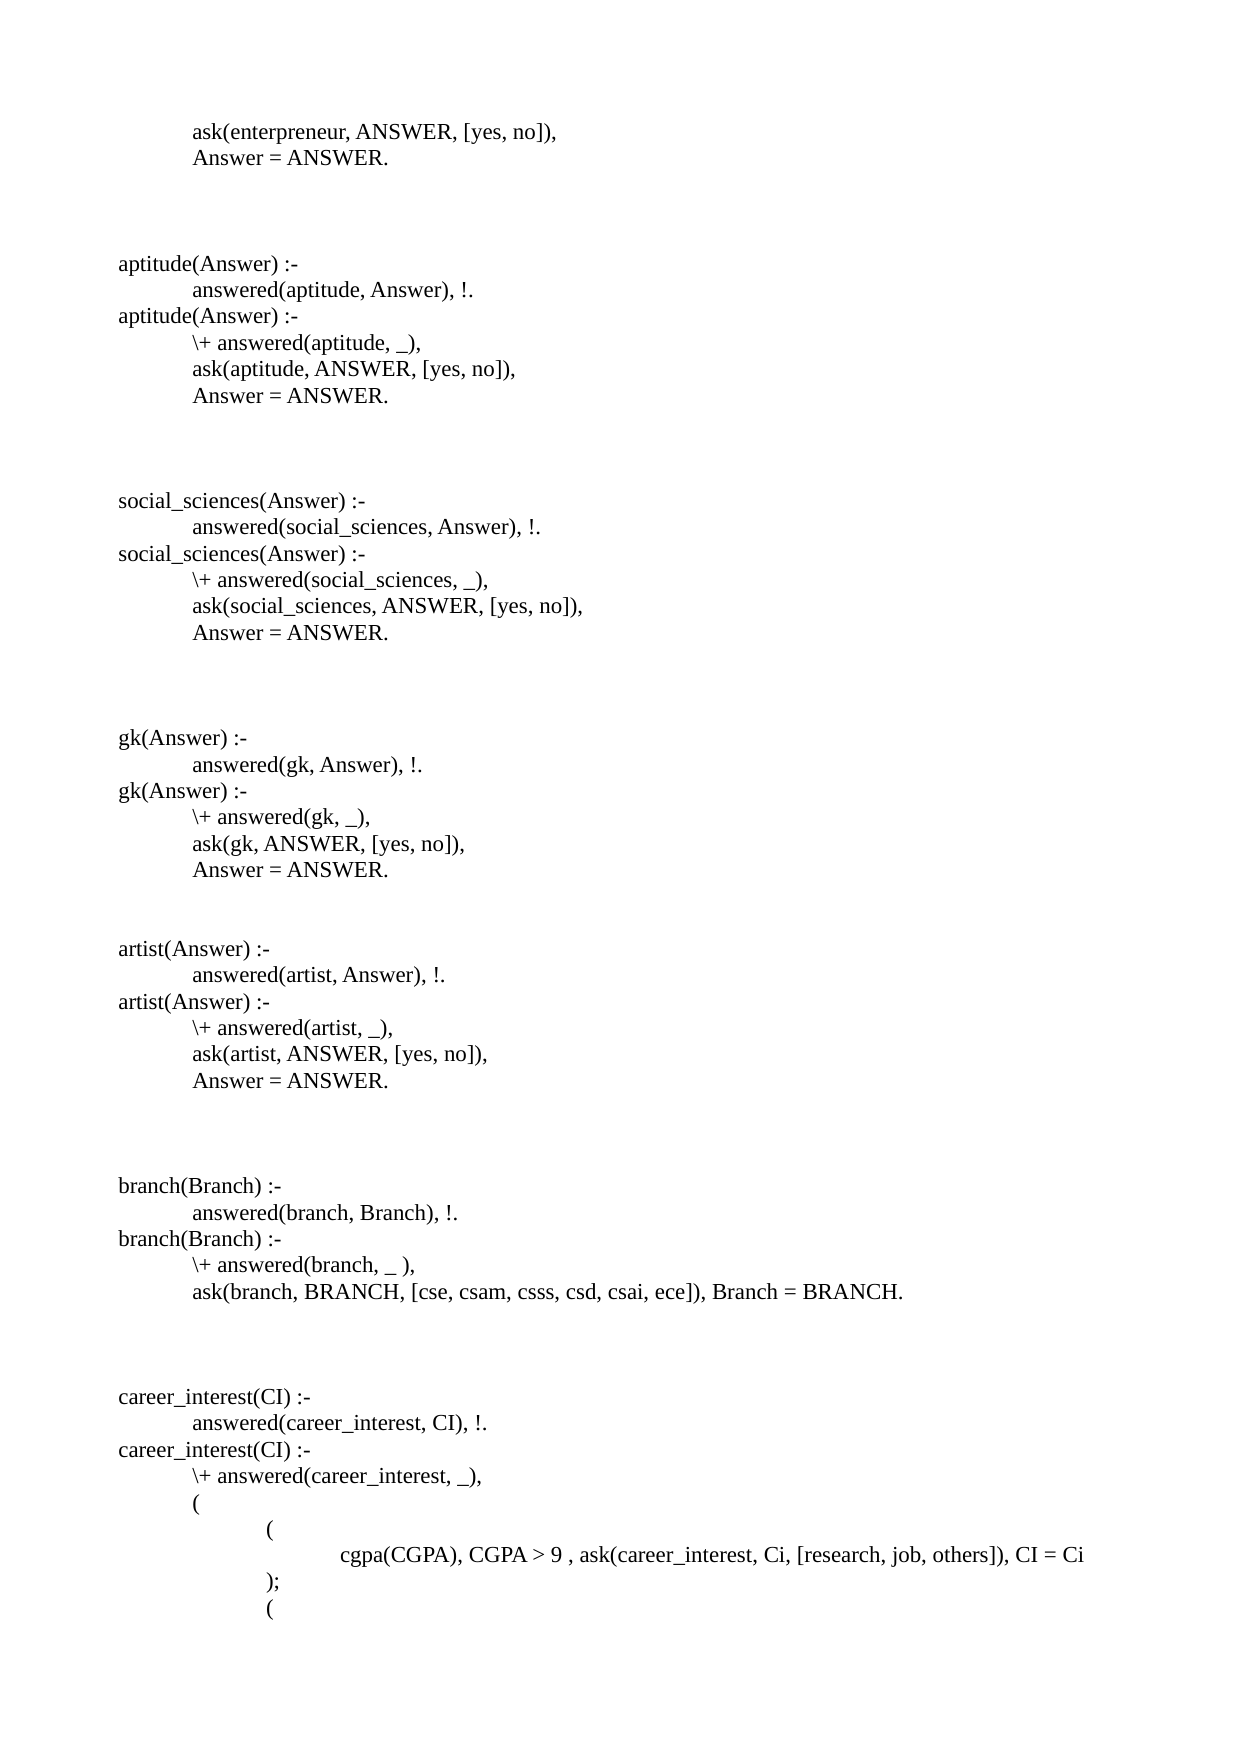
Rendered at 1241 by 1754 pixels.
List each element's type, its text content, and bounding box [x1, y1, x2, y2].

text cgpa(CGPA), CGPA > 9 , ask(career_interest, Ci, [research, job, others]), CI = Ci [118, 1541, 1122, 1568]
text ask(artist, ANSWER, [yes, no]), [118, 1041, 1122, 1067]
text gk(Answer) :- [118, 724, 1122, 751]
text \+ answered(social_sciences, _), [118, 566, 1122, 592]
text ask(branch, BRANCH, [cse, csam, csss, csd, csai, ece]), Branch = BRANCH. [118, 1278, 1122, 1304]
text answered(artist, Answer), !. [118, 961, 1122, 988]
text social_sciences(Answer) :- [118, 540, 1122, 566]
text branch(Branch) :- [118, 1172, 1122, 1199]
text artist(Answer) :- [118, 988, 1122, 1014]
text \+ answered(artist, _), [118, 1014, 1122, 1041]
text answered(gk, Answer), !. [118, 751, 1122, 777]
text \+ answered(aptitude, _), [118, 329, 1122, 355]
text \+ answered(gk, _), [118, 803, 1122, 830]
text ask(aptitude, ANSWER, [yes, no]), [118, 355, 1122, 382]
text ask(enterpreneur, ANSWER, [yes, no]), [118, 118, 1122, 144]
text career_interest(CI) :- [118, 1436, 1122, 1462]
text Answer = ANSWER. [118, 1067, 1122, 1093]
text career_interest(CI) :- [118, 1383, 1122, 1409]
text \+ answered(career_interest, _), [118, 1462, 1122, 1488]
text ask(gk, ANSWER, [yes, no]), [118, 830, 1122, 856]
text answered(aptitude, Answer), !. [118, 276, 1122, 303]
text gk(Answer) :- [118, 777, 1122, 803]
text \+ answered(branch, _ ), [118, 1251, 1122, 1278]
text answered(career_interest, CI), !. [118, 1409, 1122, 1436]
text answered(branch, Branch), !. [118, 1199, 1122, 1225]
text social_sciences(Answer) :- [118, 487, 1122, 513]
text branch(Branch) :- [118, 1225, 1122, 1251]
text Answer = ANSWER. [118, 382, 1122, 408]
text ( [118, 1488, 1122, 1515]
text ( [118, 1515, 1122, 1541]
text ask(social_sciences, ANSWER, [yes, no]), [118, 592, 1122, 619]
text aptitude(Answer) :- [118, 250, 1122, 276]
text aptitude(Answer) :- [118, 303, 1122, 329]
text artist(Answer) :- [118, 935, 1122, 961]
text answered(social_sciences, Answer), !. [118, 513, 1122, 540]
text Answer = ANSWER. [118, 619, 1122, 645]
text ( [118, 1594, 1122, 1620]
text ); [118, 1568, 1122, 1594]
text Answer = ANSWER. [118, 856, 1122, 882]
text Answer = ANSWER. [118, 144, 1122, 171]
